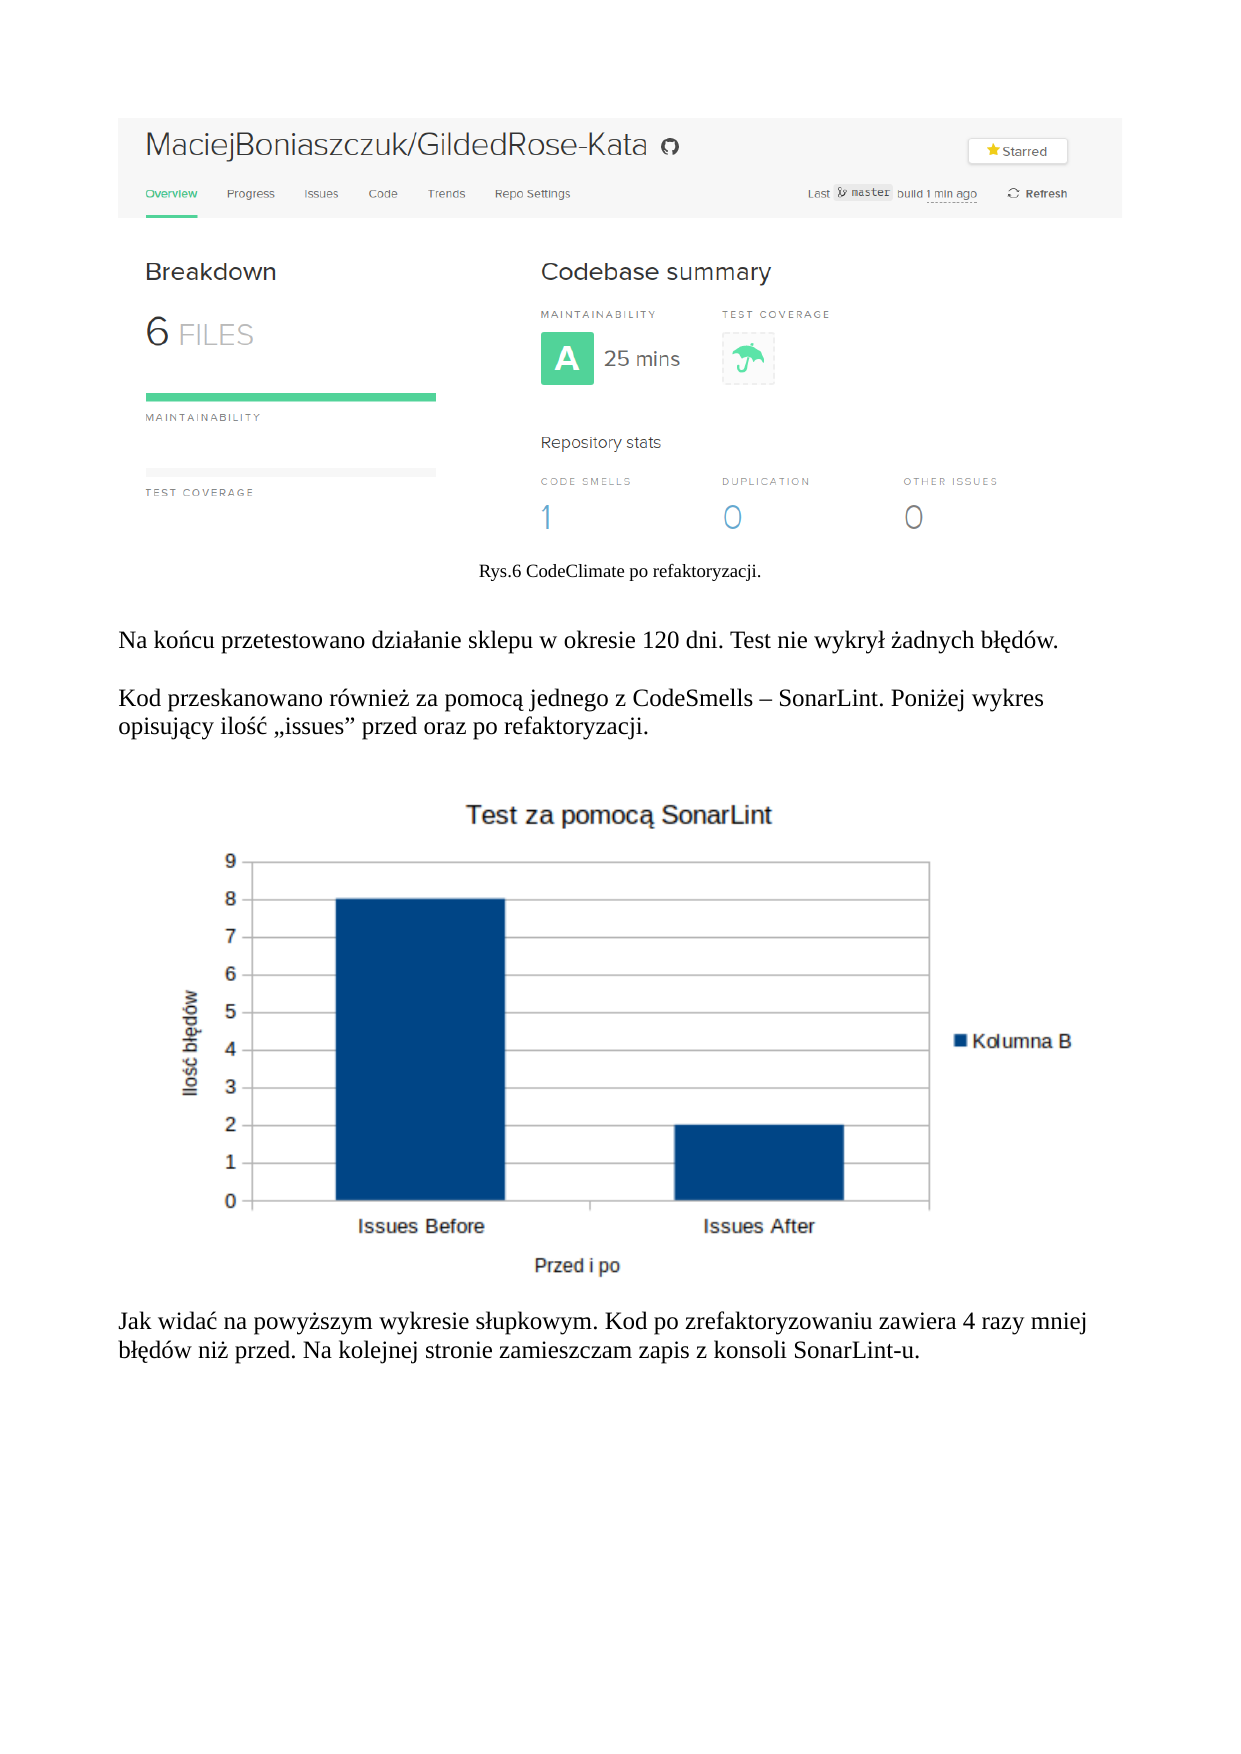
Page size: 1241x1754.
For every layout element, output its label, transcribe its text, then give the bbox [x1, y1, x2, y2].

text Na końcu przetestowano działanie sklepu w okresie 120 dni. Test nie wykrył żadnych błędów. [118, 625, 1122, 654]
text Jak widać na powyższym wykresie słupkowym. Kod po zrefaktoryzowaniu zawiera 4 razy mniej błędów niż przed. Na kolejnej stronie zamieszczam zapis z konsoli SonarLint-u. [118, 769, 1122, 1364]
text Kod przeskanowano również za pomocą jednego z CodeSmells – SonarLint. Poniżej wykres opisujący ilość „issues” przed oraz po refaktoryzacji. [118, 683, 1122, 740]
picture [118, 118, 1123, 561]
text Rys.6 CodeClimate po refaktoryzacji. [118, 561, 1122, 582]
picture [147, 774, 1093, 1307]
